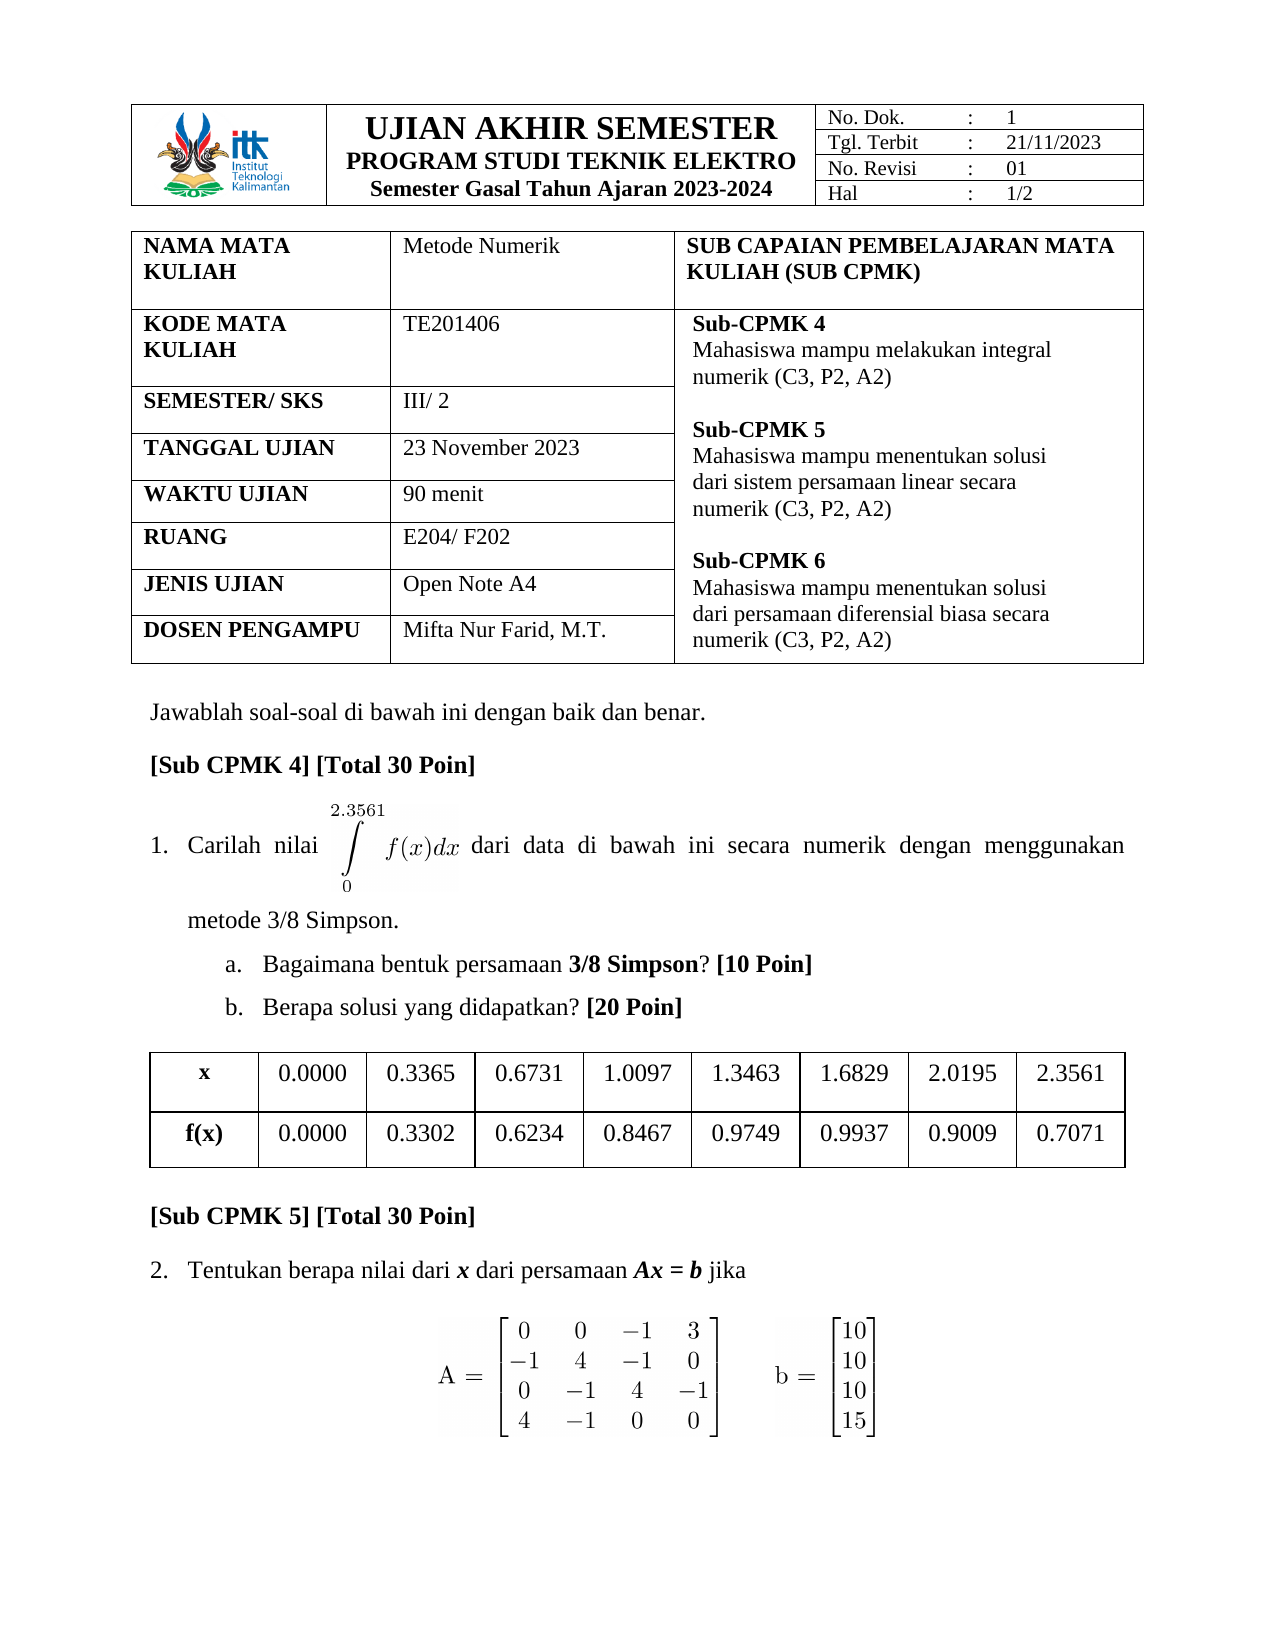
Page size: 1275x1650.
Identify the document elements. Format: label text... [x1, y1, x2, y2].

table_header 0.3365 [367, 1053, 474, 1111]
table_header 0.6731 [476, 1053, 583, 1111]
table_cell 0.9009 [909, 1113, 1016, 1167]
table_cell Open Note A4 [391, 570, 674, 615]
table_header SUB CAPAIAN PEMBELAJARAN MATA KULIAH (SUB CPMK) [675, 232, 1143, 309]
list Carilah nilai dari data di bawah ini secara numerik dengan menggunakan metode 3/8 Simpson. [150, 804, 1125, 934]
table_cell KODE MATA KULIAH [132, 310, 390, 386]
table_header 1.6829 [801, 1053, 908, 1111]
list Tentukan berapa nilai dari x dari persamaan Ax = b jika [150, 1255, 1125, 1283]
table_cell III/ 2 [391, 387, 674, 433]
table_header 2.3561 [1017, 1053, 1124, 1111]
table_cell 0.7071 [1017, 1113, 1124, 1167]
table_header 1.0097 [584, 1053, 691, 1111]
table_cell E204/ F202 [391, 523, 674, 568]
list Bagaimana bentuk persamaan 3/8 Simpson? [10 Poin] [225, 949, 1125, 977]
table_header NAMA MATA KULIAH [132, 232, 390, 309]
table_cell 0.8467 [584, 1113, 691, 1167]
table_cell DOSEN PENGAMPU [132, 616, 390, 662]
table_cell 0.6234 [476, 1113, 583, 1167]
table_cell TANGGAL UJIAN [132, 434, 390, 479]
text [Sub CPMK 5] [Total 30 Poin] [150, 1201, 1125, 1230]
table_cell f(x) [151, 1113, 258, 1167]
table_cell RUANG [132, 523, 390, 568]
table_header 1.3463 [692, 1053, 799, 1111]
picture [775, 1317, 875, 1437]
table_cell Sub-CPMK 4 Mahasiswa mampu melakukan integral numerik (C3, P2, A2) Sub-CPMK 5 Mahasiswa mampu menentukan solusi dari sistem persamaan linear secara numerik (C3, P2, A2) Sub-CPMK 6 Mahasiswa mampu menentukan solusi dari persamaan diferensial biasa secara numerik (C3, P2, A2) [675, 310, 1143, 662]
table_cell 0.3302 [367, 1113, 474, 1167]
table_cell WAKTU UJIAN [132, 481, 390, 522]
table_cell 0.0000 [259, 1113, 366, 1167]
table_cell 23 November 2023 [391, 434, 674, 479]
picture [154, 110, 292, 200]
table_cell SEMESTER/ SKS [132, 387, 390, 433]
table_cell 90 menit [391, 481, 674, 522]
table_header x [151, 1053, 258, 1111]
text Jawablah soal-soal di bawah ini dengan baik dan benar. [150, 697, 1125, 725]
text [Sub CPMK 4] [Total 30 Poin] [150, 750, 1125, 779]
picture [331, 804, 459, 892]
list Berapa solusi yang didapatkan? [20 Poin] [225, 992, 1125, 1021]
table_cell Mifta Nur Farid, M.T. [391, 616, 674, 662]
table_cell JENIS UJIAN [132, 570, 390, 615]
table_cell 0.9749 [692, 1113, 799, 1167]
table_header 0.0000 [259, 1053, 366, 1111]
table_header Metode Numerik [391, 232, 674, 309]
table_header 2.0195 [909, 1053, 1016, 1111]
table_cell 0.9937 [801, 1113, 908, 1167]
picture [438, 1317, 718, 1437]
table_cell TE201406 [391, 310, 674, 386]
